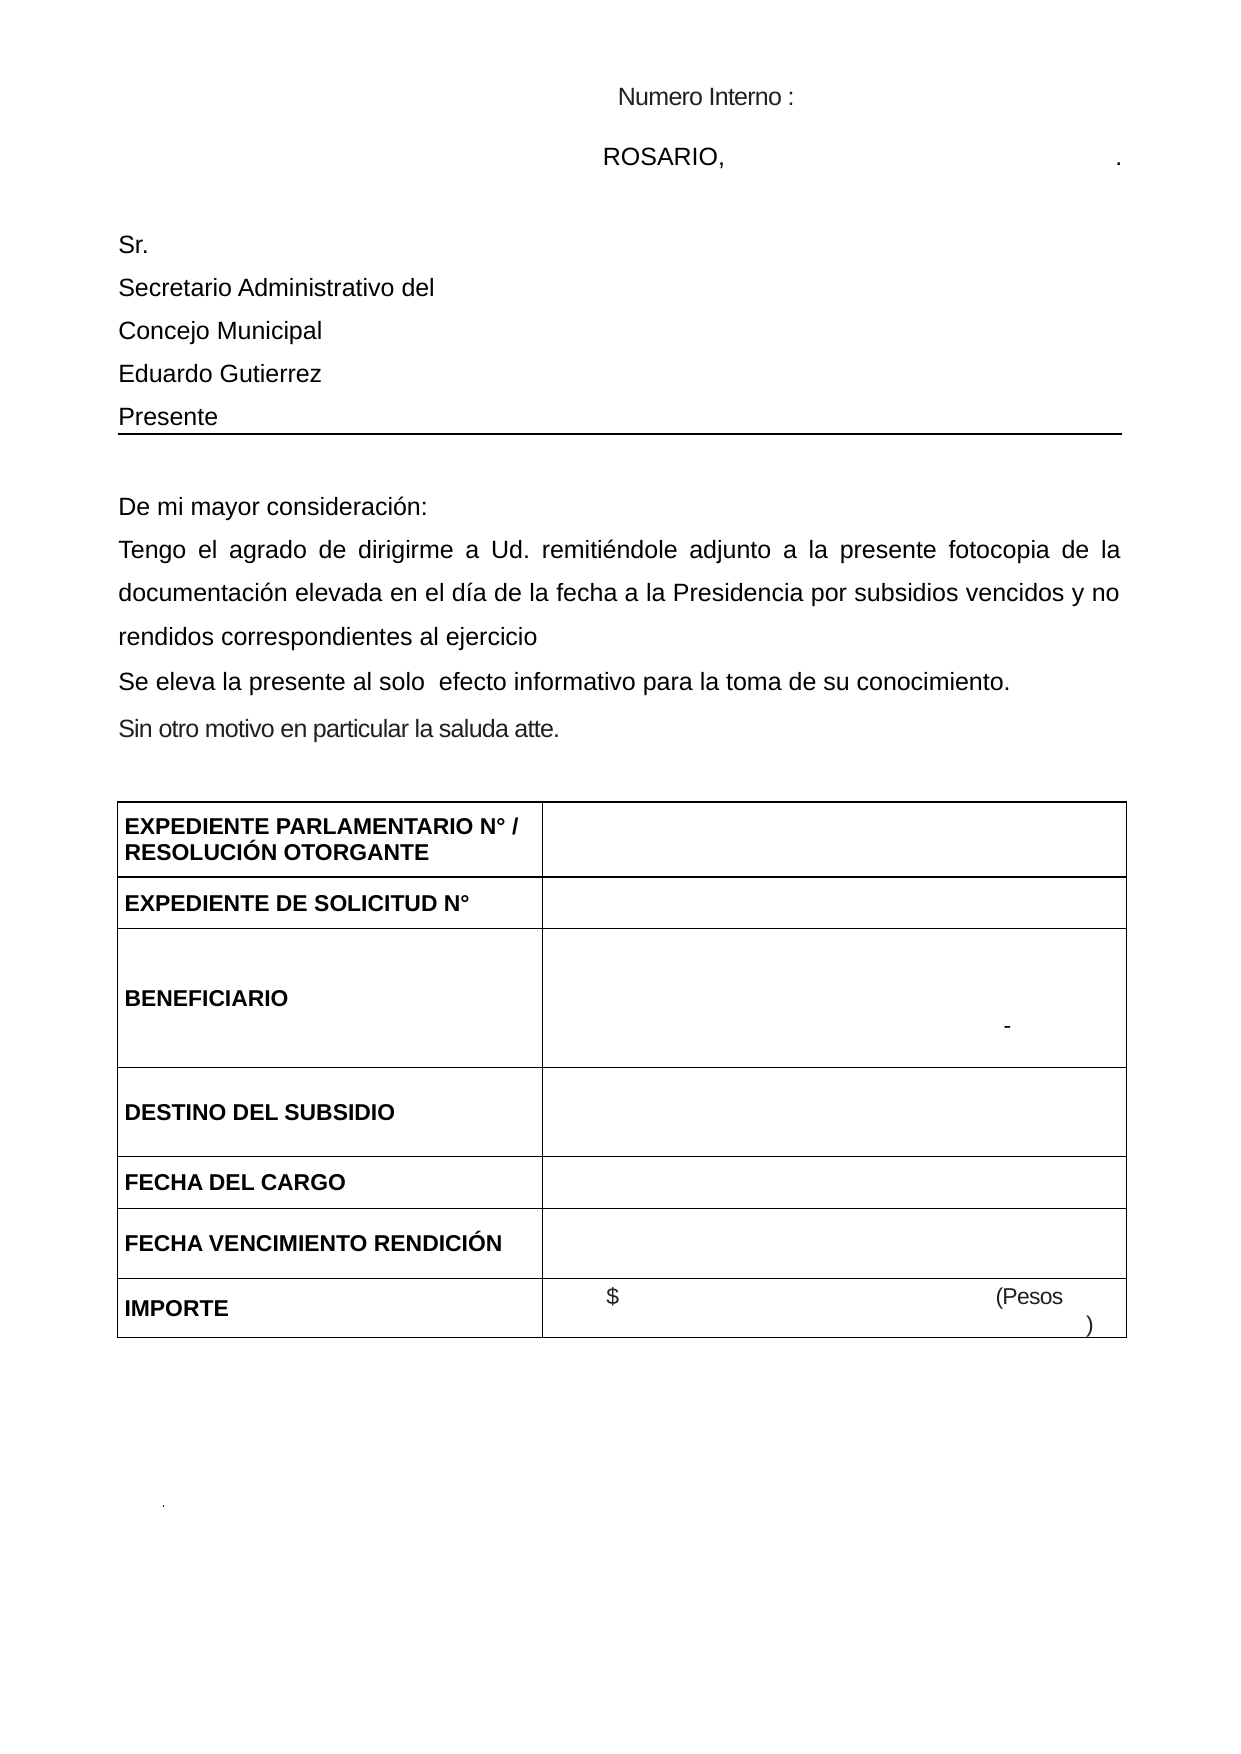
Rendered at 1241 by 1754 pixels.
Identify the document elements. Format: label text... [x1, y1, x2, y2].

text De mi mayor consideración: [118, 492, 1122, 521]
table_cell EXPEDIENTE DE SOLICITUD N° [118, 878, 542, 928]
text Numero Interno :<o.subsidy_id.internal_number> [118, 80, 1122, 110]
table_cell IMPORTE [118, 1279, 542, 1337]
table_cell <o.subsidy_id.partner_id.name> <o.subsidy_id.partner_id.main_id_category_id.code> <o.subsidy_id.partner_id.main_id_number> <o.subsidy_id.partner_id.street> - <o.subsidy_id.partner_id.phone> [543, 929, 1126, 1067]
table_cell FECHA DEL CARGO [118, 1157, 542, 1208]
text Tengo el agrado de dirigirme a Ud. remitiéndole adjunto a la presente fotocopia de la documentación elevada en el día de la fecha a la Presidencia por subsidios vencidos y no rendidos correspondientes al ejercicio <o.subsidy_id.budget_id.fiscalyear> [118, 535, 1122, 652]
text Sr. [118, 230, 1122, 258]
table_header <o.subsidy_id.parliamentary_expedient> [543, 803, 1126, 876]
table_cell $ <formatLang(o.subsidy_id.amount)> (Pesos <number_to_string(o.subsidy_id.amount).upper()>) [543, 1279, 1126, 1337]
table_cell BENEFICIARIO [118, 929, 542, 1067]
text </if> [118, 1480, 1122, 1510]
table_cell <o.subsidy_id.request_expedient_id.number> [543, 878, 1126, 928]
text ROSARIO, <formatLang(o.date, date=True)>. [118, 141, 1122, 172]
table_cell <o.subsidy_id.destination> [543, 1068, 1126, 1156]
table_cell <formatLang(o.subsidy_id.accountability_expiry_date, date=True)> [543, 1209, 1126, 1278]
text Presente [118, 402, 1122, 433]
text Sin otro motivo en particular la saluda atte. [118, 713, 1122, 743]
text Se eleva la presente al solo efecto informativo para la toma de su conocimiento. [118, 667, 1122, 695]
table_cell FECHA VENCIMIENTO RENDICIÓN [118, 1209, 542, 1278]
table_cell <formatLang(o.subsidy_id.cargo_date, date=True)> [543, 1157, 1126, 1208]
table_header EXPEDIENTE PARLAMENTARIO N° / RESOLUCIÓN OTORGANTE [118, 803, 542, 876]
text Eduardo Gutierrez [118, 359, 1122, 388]
table_cell DESTINO DEL SUBSIDIO [118, 1068, 542, 1156]
text Concejo Municipal [118, 316, 1122, 345]
text Secretario Administrativo del [118, 273, 1122, 302]
